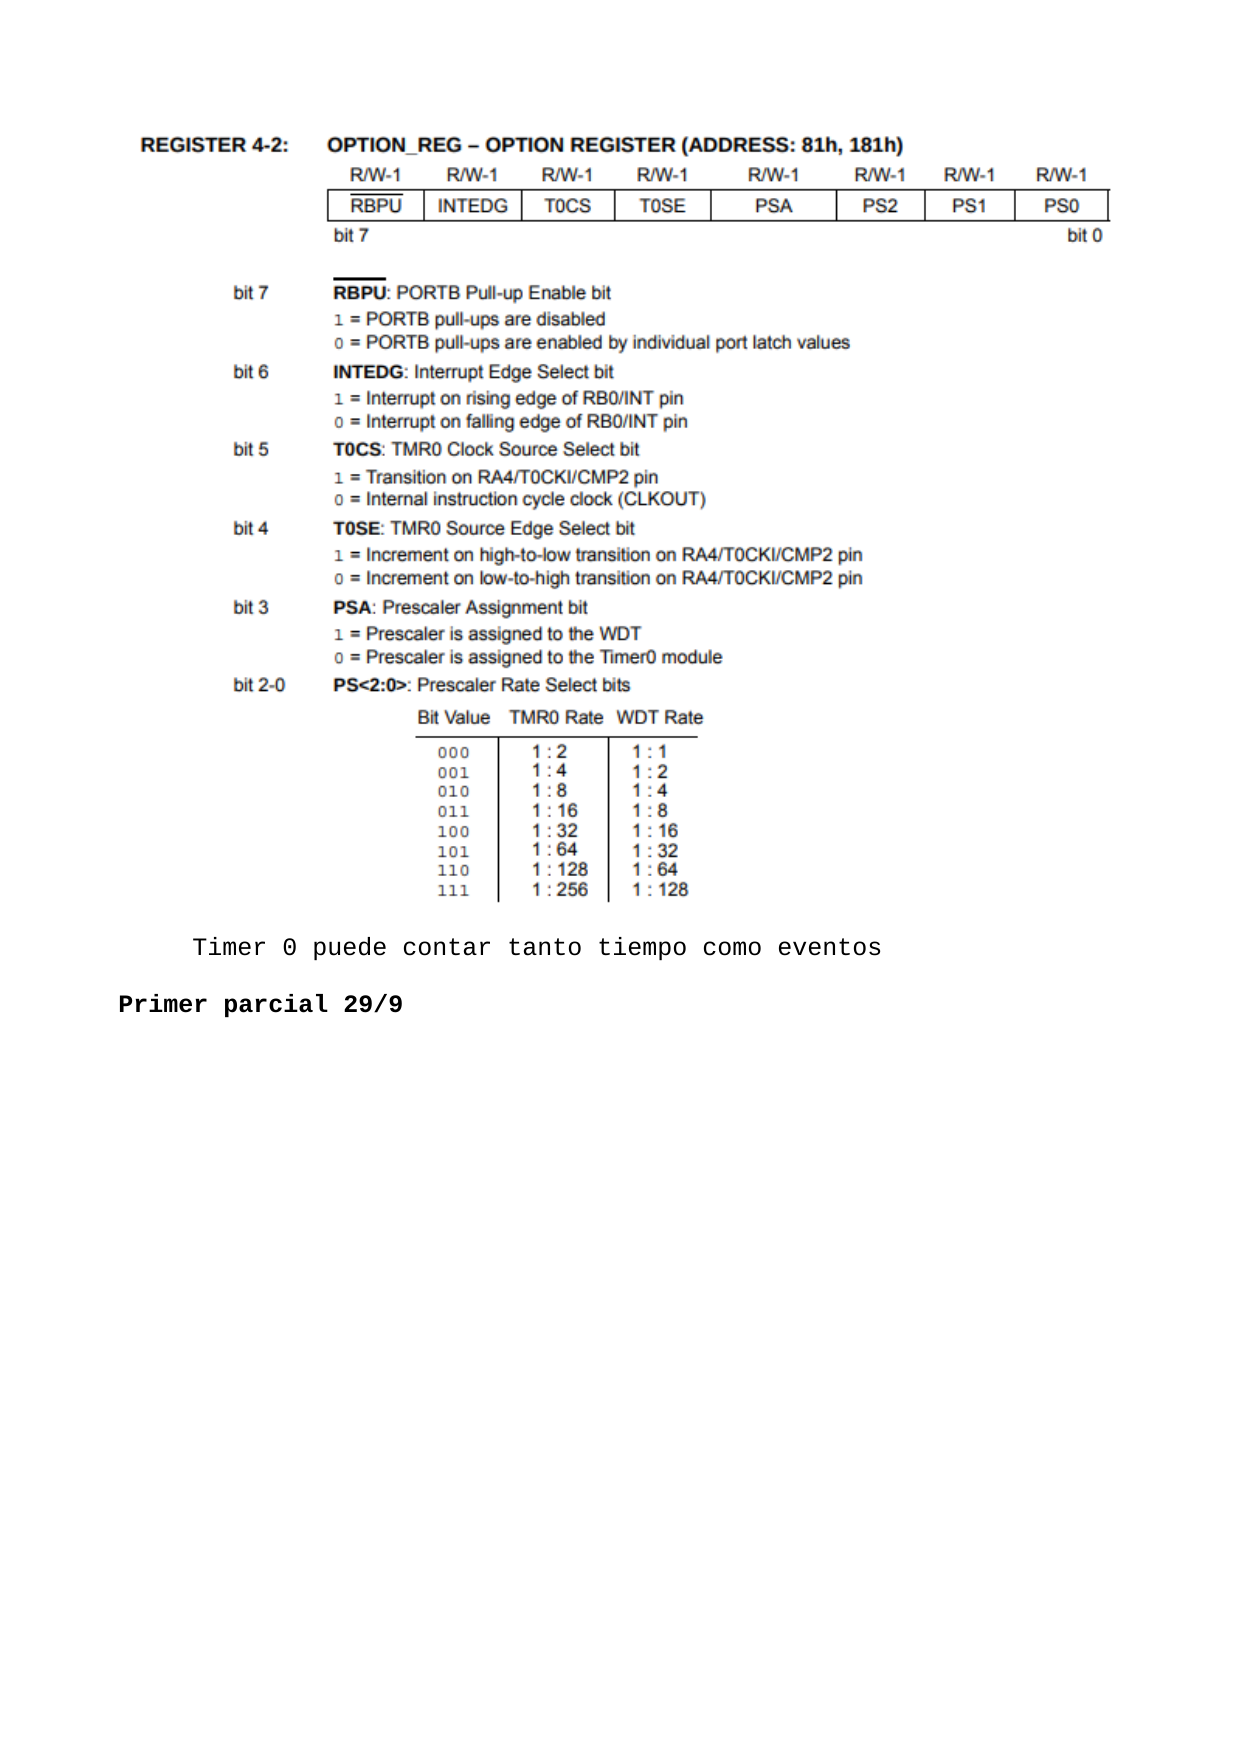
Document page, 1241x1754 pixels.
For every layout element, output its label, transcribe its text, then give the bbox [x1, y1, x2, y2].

text Timer 0 puede contar tanto tiempo como eventos [118, 907, 1122, 963]
text Primer parcial 29/9 [118, 992, 1122, 1020]
picture [118, 118, 1123, 907]
